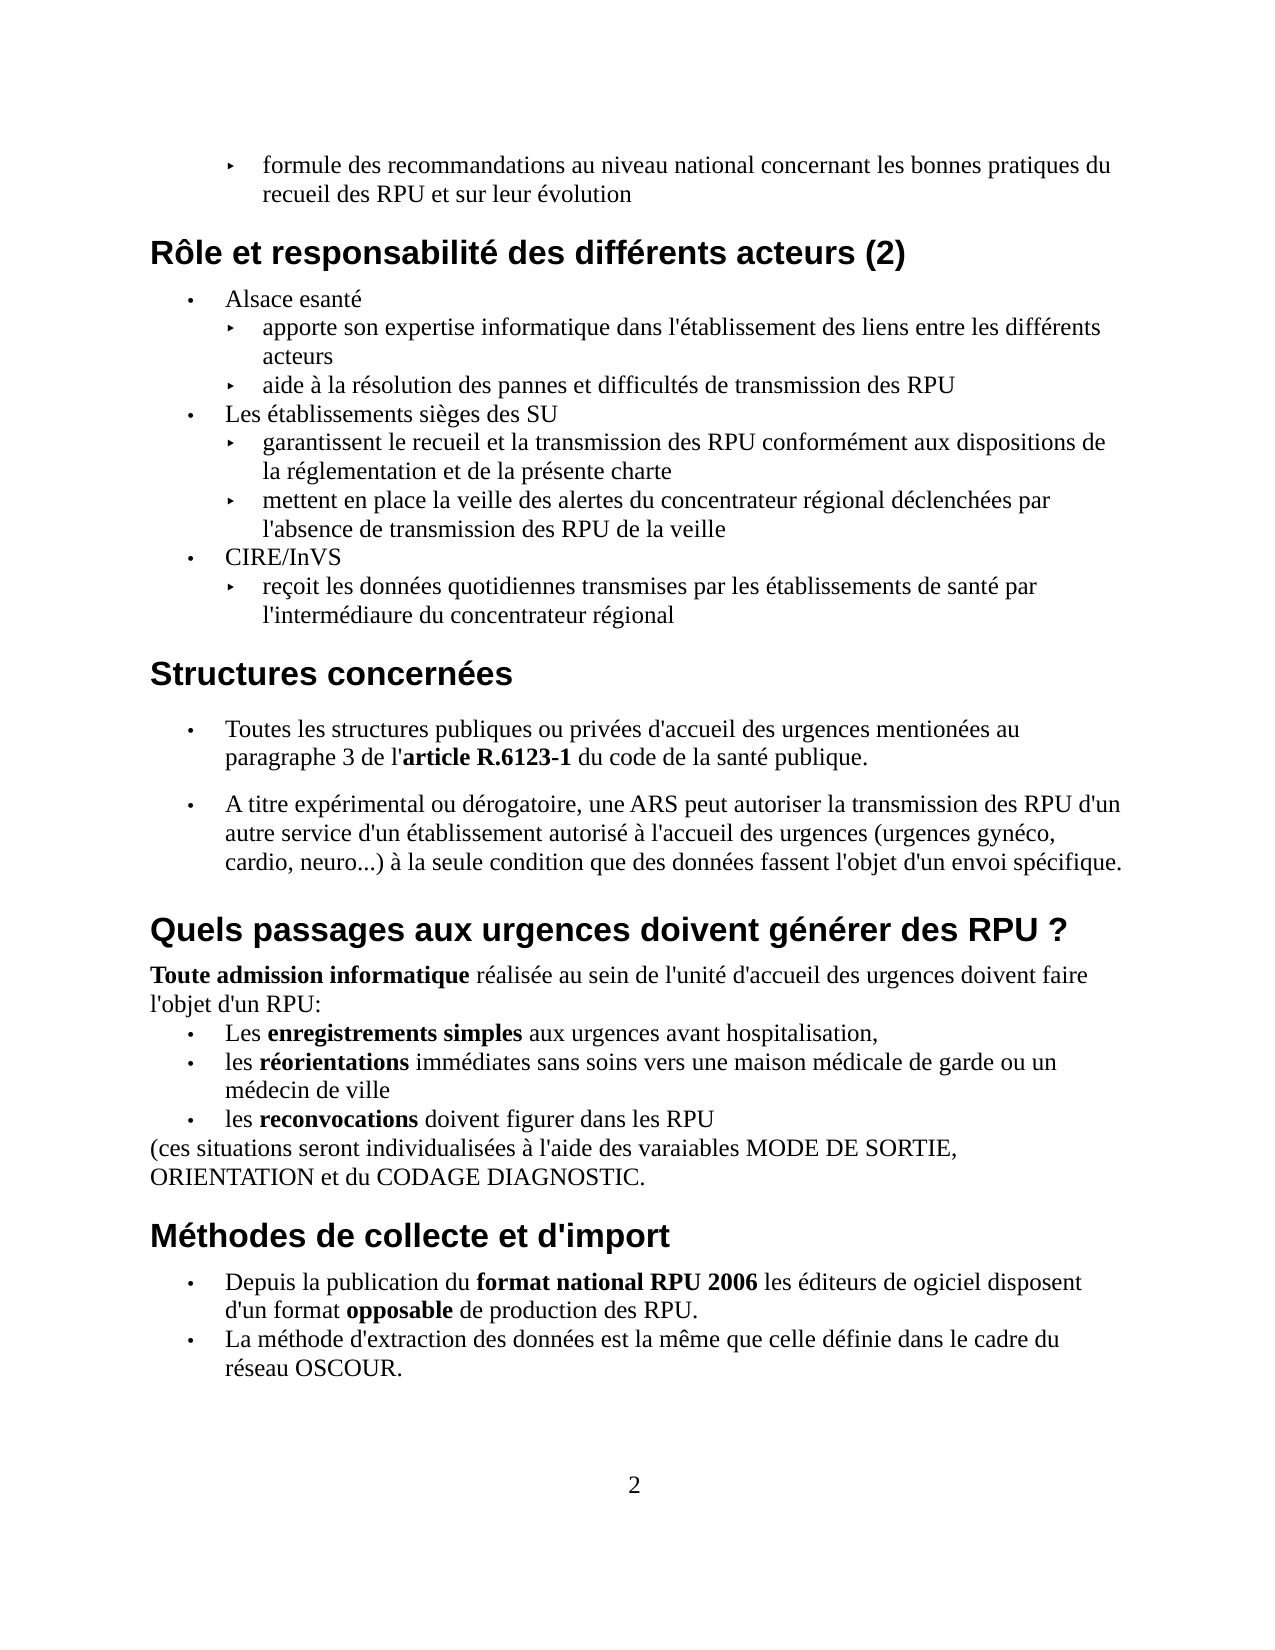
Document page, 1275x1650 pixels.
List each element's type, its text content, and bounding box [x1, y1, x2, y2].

list Alsace esanté [187, 284, 1125, 312]
list formule des recommandations au niveau national concernant les bonnes pratiques du recueil des RPU et sur leur évolution [225, 150, 1125, 207]
list CIRE/InVS [187, 542, 1125, 571]
subtitle Rôle et responsabilité des différents acteurs (2) [150, 232, 1125, 271]
text (ces situations seront individualisées à l'aide des varaiables MODE DE SORTIE, ORIENTATION et du CODAGE DIAGNOSTIC. [150, 1133, 1125, 1191]
list les réorientations immédiates sans soins vers une maison médicale de garde ou un médecin de ville [187, 1047, 1125, 1104]
list mettent en place la veille des alertes du concentrateur régional déclenchées par l'absence de transmission des RPU de la veille [225, 485, 1125, 542]
list garantissent le recueil et la transmission des RPU conformément aux dispositions de la réglementation et de la présente charte [225, 427, 1125, 485]
subtitle Structures concernées [150, 654, 1125, 692]
list les reconvocations doivent figurer dans les RPU [187, 1104, 1125, 1133]
list Depuis la publication du format national RPU 2006 les éditeurs de ogiciel disposent d'un format opposable de production des RPU. [187, 1267, 1125, 1324]
list Les établissements sièges des SU [187, 399, 1125, 427]
list aide à la résolution des pannes et difficultés de transmission des RPU [225, 370, 1125, 399]
list La méthode d'extraction des données est la même que celle définie dans le cadre du réseau OSCOUR. [187, 1324, 1125, 1382]
subtitle Quels passages aux urgences doivent générer des RPU ? [150, 909, 1125, 948]
list reçoit les données quotidiennes transmises par les établissements de santé par l'intermédiaure du concentrateur régional [225, 571, 1125, 629]
list Toutes les structures publiques ou privées d'accueil des urgences mentionées au paragraphe 3 de l'article R.6123-1 du code de la santé publique. [187, 714, 1125, 771]
list Les enregistrements simples aux urgences avant hospitalisation, [187, 1018, 1125, 1047]
subtitle Méthodes de collecte et d'import [150, 1216, 1125, 1254]
list A titre expérimental ou dérogatoire, une ARS peut autoriser la transmission des RPU d'un autre service d'un établissement autorisé à l'accueil des urgences (urgences gynéco, cardio, neuro...) à la seule condition que des données fassent l'objet d'un envoi spécifique. [187, 789, 1125, 875]
list apporte son expertise informatique dans l'établissement des liens entre les différents acteurs [225, 312, 1125, 370]
text Toute admission informatique réalisée au sein de l'unité d'accueil des urgences doivent faire l'objet d'un RPU: [150, 961, 1125, 1018]
